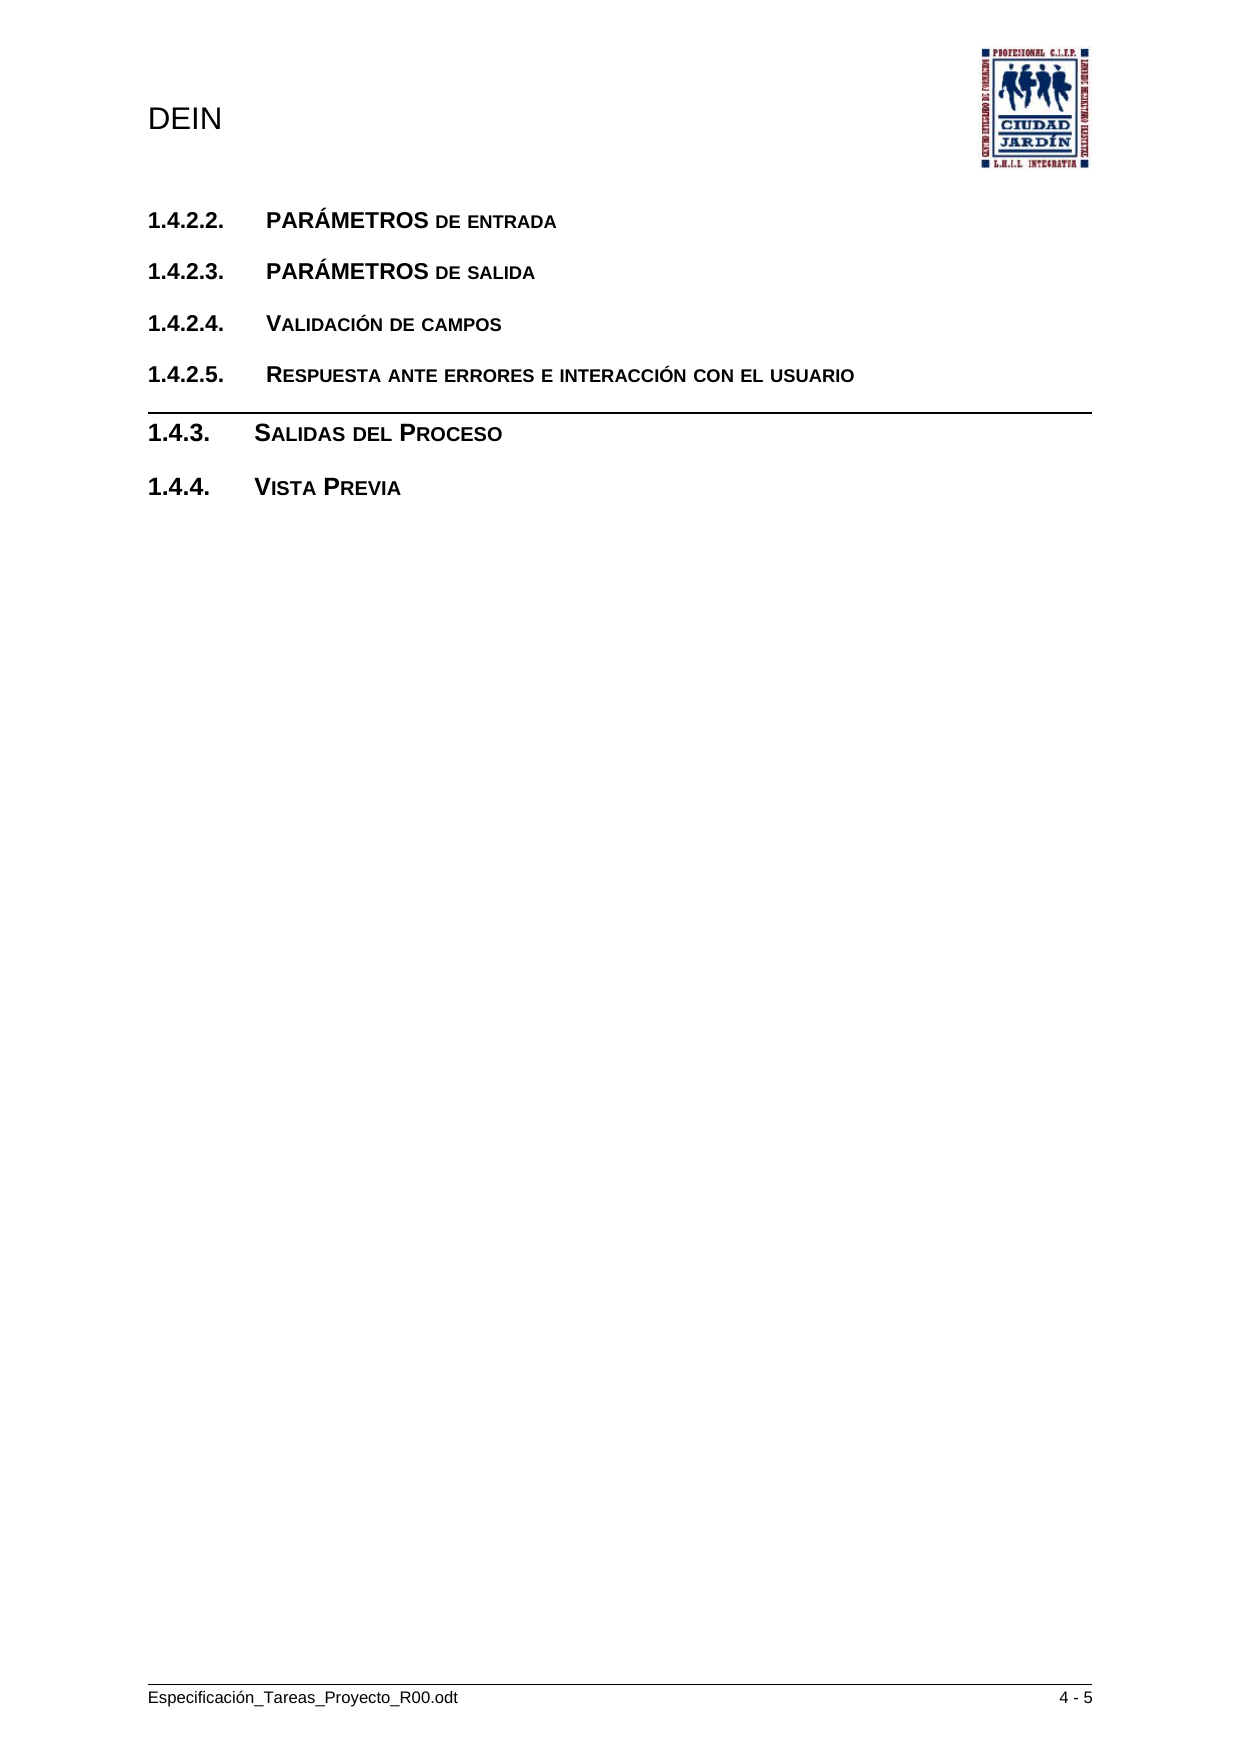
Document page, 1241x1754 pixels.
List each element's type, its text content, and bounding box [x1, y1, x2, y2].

picture [978, 46, 1093, 170]
list PARÁMETROS de entrada [148, 207, 1092, 233]
list Salidas del Proceso [148, 414, 1092, 447]
list Vista Previa [148, 466, 1092, 501]
list Respuesta ante errores e interacción con el usuario [148, 361, 1092, 387]
list Validación de campos [148, 309, 1092, 336]
list PARÁMETROS de salida [148, 258, 1092, 284]
